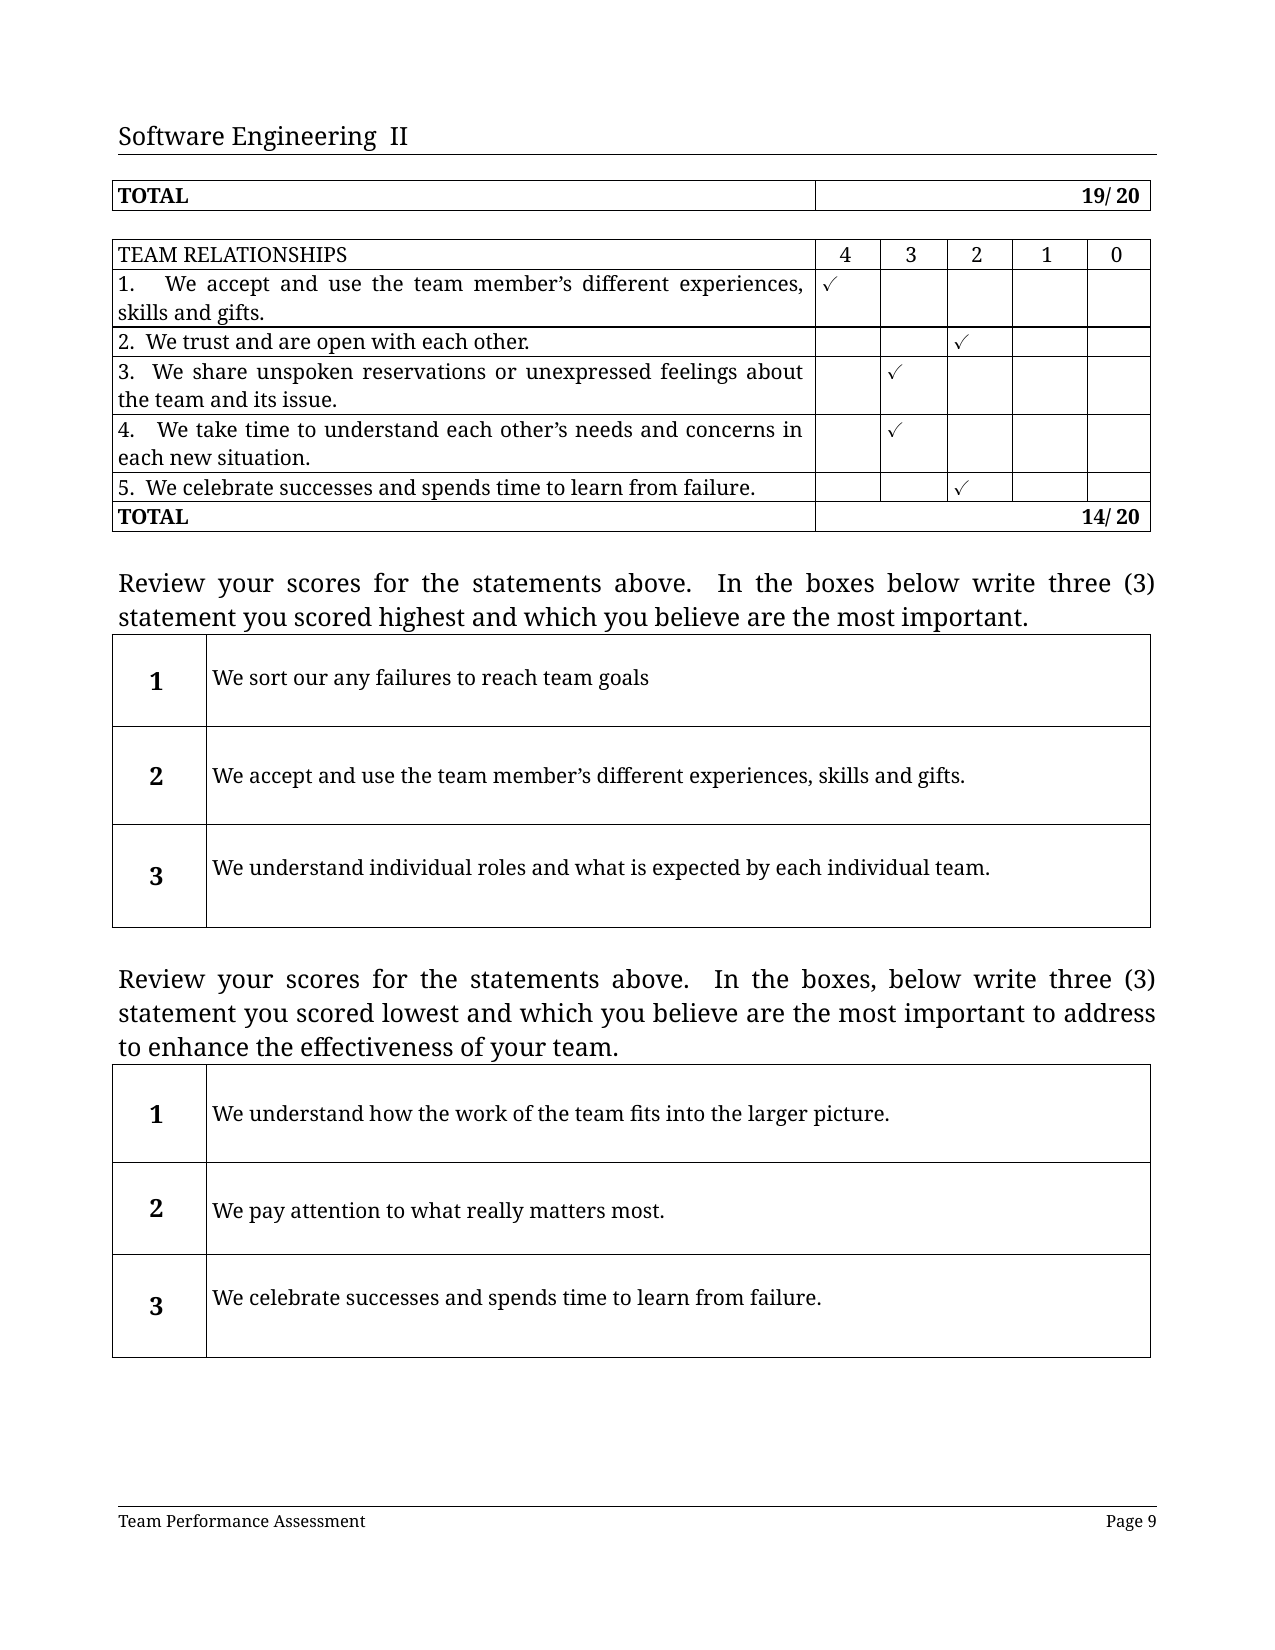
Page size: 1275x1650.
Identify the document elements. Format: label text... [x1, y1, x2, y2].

table_cell [881, 473, 947, 501]
table_cell ✓ [816, 270, 880, 326]
table_cell We accept and use the team member’s different experiences, skills and gifts. [207, 727, 1150, 823]
table_cell 1. We accept and use the team member’s different experiences, skills and gifts. [113, 270, 815, 326]
table_cell [1013, 328, 1087, 356]
text Review your scores for the statements above. In the boxes, below write three (3) statement you scored lowest and which you believe are the most important to address to enhance the effectiveness of your team. [118, 962, 1157, 1064]
table_cell [1088, 270, 1150, 326]
table_cell [816, 415, 880, 472]
table_header 0 [1088, 240, 1150, 268]
table_cell [1013, 357, 1087, 414]
table_cell ✓ [948, 328, 1012, 356]
table_cell 4. We take time to understand each other’s needs and concerns in each new situation. [113, 415, 815, 472]
table_cell [1088, 473, 1150, 501]
table_cell TOTAL [113, 502, 815, 531]
table_header TEAM RELATIONSHIPS [113, 240, 815, 268]
table_cell 5. We celebrate successes and spends time to learn from failure. [113, 473, 815, 501]
table_cell [1088, 357, 1150, 414]
table_cell [948, 270, 1012, 326]
table_header We sort our any failures to reach team goals [207, 635, 1150, 726]
table_cell [1013, 270, 1087, 326]
table_cell TOTAL [113, 181, 815, 209]
table_header 1 [113, 1065, 206, 1162]
table_cell 3. We share unspoken reservations or unexpressed feelings about the team and its issue. [113, 357, 815, 414]
table_cell ✓ [881, 415, 947, 472]
table_cell [816, 357, 880, 414]
table_header 2 [948, 240, 1012, 268]
table_cell We pay attention to what really matters most. [207, 1163, 1150, 1253]
table_cell [881, 270, 947, 326]
table_header 1 [1013, 240, 1087, 268]
table_header 1 [113, 635, 206, 726]
table_header 4 [816, 240, 880, 268]
table_cell ✓ [881, 357, 947, 414]
table_cell 19/ 20 [816, 181, 1150, 209]
table_cell ✓ [948, 473, 1012, 501]
table_cell 3 [113, 1255, 206, 1357]
text Review your scores for the statements above. In the boxes below write three (3) statement you scored highest and which you believe are the most important. [118, 566, 1157, 634]
table_cell We understand individual roles and what is expected by each individual team. [207, 825, 1150, 927]
table_cell 3 [113, 825, 206, 927]
table_cell [816, 473, 880, 501]
table_cell 2. We trust and are open with each other. [113, 328, 815, 356]
table_cell [948, 357, 1012, 414]
table_cell [816, 328, 880, 356]
table_cell 2 [113, 727, 206, 823]
table_cell [948, 415, 1012, 472]
table_cell [1013, 415, 1087, 472]
table_cell [1013, 473, 1087, 501]
table_cell 2 [113, 1163, 206, 1253]
table_header We understand how the work of the team fits into the larger picture. [207, 1065, 1150, 1162]
table_cell [881, 328, 947, 356]
table_cell [1088, 328, 1150, 356]
table_header 3 [881, 240, 947, 268]
table_cell [1088, 415, 1150, 472]
table_cell We celebrate successes and spends time to learn from failure. [207, 1255, 1150, 1357]
table_cell 14/ 20 [816, 502, 1150, 531]
